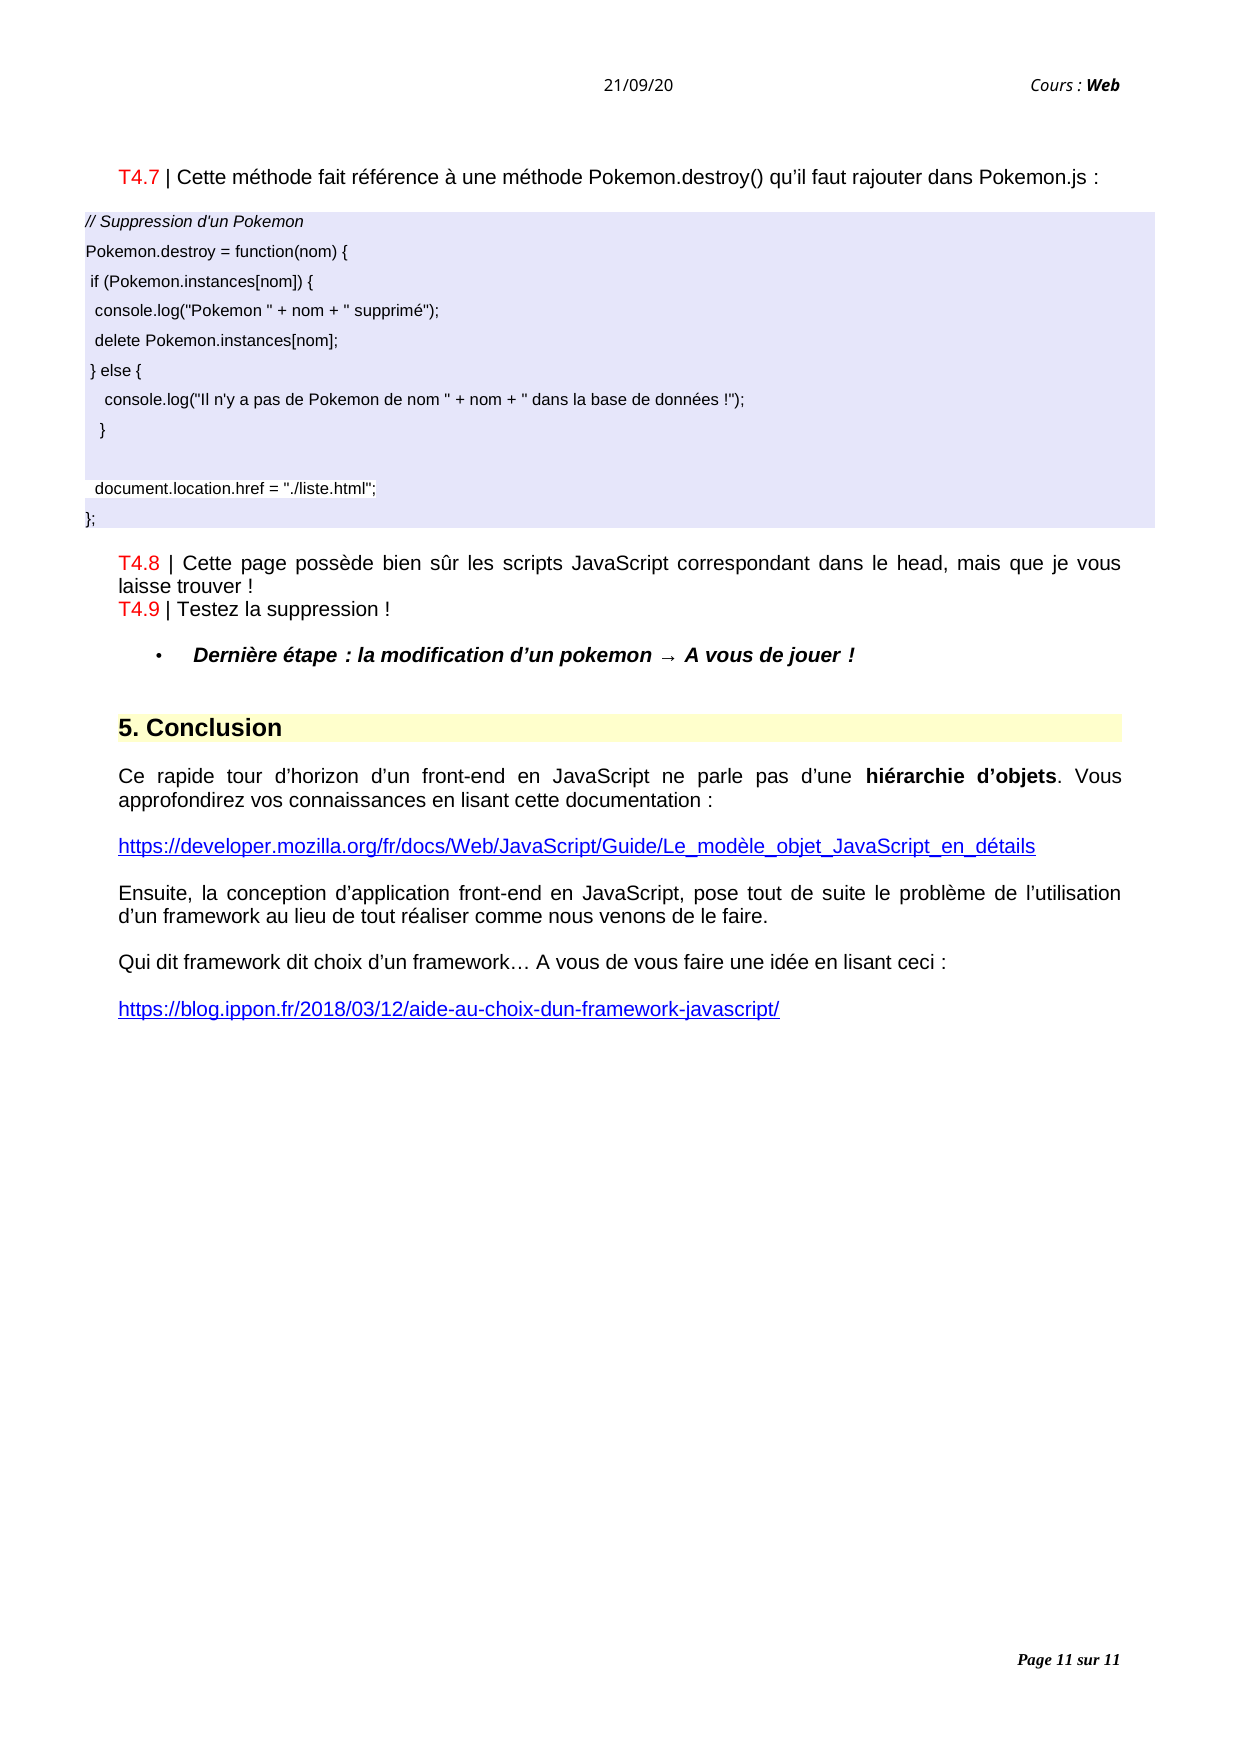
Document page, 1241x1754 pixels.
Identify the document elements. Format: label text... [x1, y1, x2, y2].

text // Suppression d'un Pokemon [85, 212, 1155, 231]
text console.log("Il n'y a pas de Pokemon de nom " + nom + " dans la base de données !"); [85, 379, 1155, 409]
text T4.9 | Testez la suppression ! [118, 598, 1122, 621]
text if (Pokemon.instances[nom]) { [85, 261, 1155, 291]
text https://developer.mozilla.org/fr/docs/Web/JavaScript/Guide/Le_modèle_objet_JavaScript_en_détails [118, 835, 1122, 858]
text }; [85, 498, 1155, 528]
text T4.8 | Cette page possède bien sûr les scripts JavaScript correspondant dans le head, mais que je vous laisse trouver ! [118, 551, 1122, 598]
text Pokemon.destroy = function(nom) { [85, 231, 1155, 261]
text console.log("Pokemon " + nom + " supprimé"); [85, 291, 1155, 320]
text Ensuite, la conception d’application front-end en JavaScript, pose tout de suite le problème de l’utilisation d’un framework au lieu de tout réaliser comme nous venons de le faire. [118, 881, 1122, 928]
text document.location.href = "./liste.html"; [85, 469, 1155, 498]
text delete Pokemon.instances[nom]; [85, 320, 1155, 350]
text T4.7 | Cette méthode fait référence à une méthode Pokemon.destroy() qu’il faut rajouter dans Pokemon.js : [118, 166, 1122, 189]
text https://blog.ippon.fr/2018/03/12/aide-au-choix-dun-framework-javascript/ [118, 997, 1122, 1021]
text } else { [85, 350, 1155, 379]
list Dernière étape : la modification d’un pokemon → A vous de jouer ! [156, 644, 1122, 667]
text } [85, 409, 1155, 439]
text 5. Conclusion [118, 714, 1122, 742]
text Ce rapide tour d’horizon d’un front-end en JavaScript ne parle pas d’une hiérarchie d’objets. Vous approfondirez vos connaissances en lisant cette documentation : [118, 765, 1122, 812]
text Qui dit framework dit choix d’un framework… A vous de vous faire une idée en lisant ceci : [118, 951, 1122, 974]
